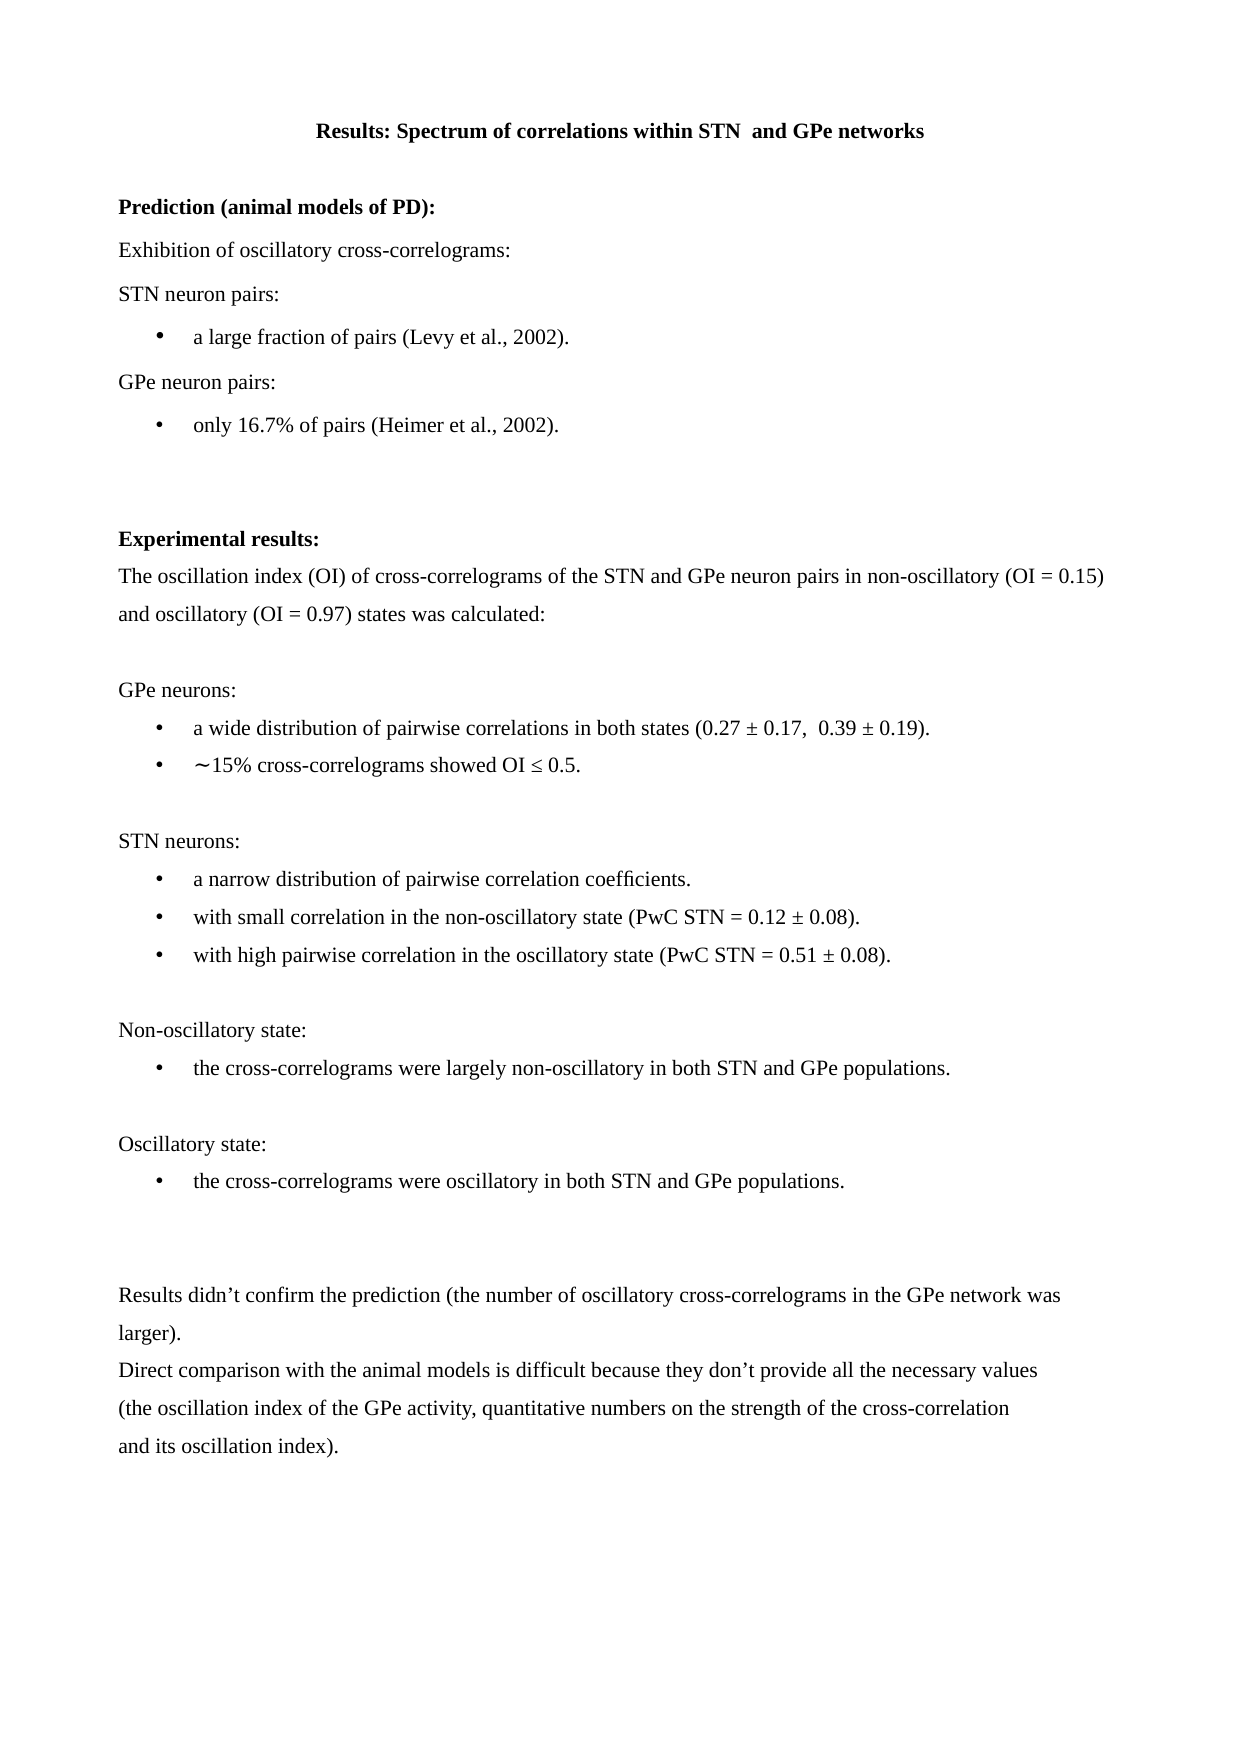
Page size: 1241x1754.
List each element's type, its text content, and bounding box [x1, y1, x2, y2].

list the cross-correlograms were largely non-oscillatory in both STN and GPe populations. [156, 1055, 1122, 1080]
text GPe neuron pairs: [118, 369, 1122, 394]
list the cross-correlograms were oscillatory in both STN and GPe populations. [156, 1168, 1122, 1194]
list only 16.7% of pairs (Heimer et al., 2002). [156, 412, 1122, 437]
text and its oscillation index). [118, 1433, 1122, 1458]
text STN neurons: [118, 828, 1122, 853]
list with small correlation in the non-oscillatory state (PwC STN = 0.12 ± 0.08). [156, 904, 1122, 929]
list ∼15% cross-correlograms showed OI ≤ 0.5. [156, 752, 1122, 778]
text Experimental results: [118, 526, 1122, 551]
list a narrow distribution of pairwise correlation coefﬁcients. [156, 866, 1122, 891]
list a large fraction of pairs (Levy et al., 2002). [156, 324, 1122, 350]
text (the oscillation index of the GPe activity, quantitative numbers on the strength of the cross-correlation [118, 1395, 1122, 1421]
text Prediction (animal models of PD): [118, 194, 1122, 219]
list with high pairwise correlation in the oscillatory state (PwC STN = 0.51 ± 0.08). [156, 942, 1122, 967]
text Non-oscillatory state: [118, 1017, 1122, 1042]
text Results didn’t confirm the prediction (the number of oscillatory cross-correlograms in the GPe network was larger). [118, 1282, 1122, 1345]
text The oscillation index (OI) of cross-correlograms of the STN and GPe neuron pairs in non-oscillatory (OI = 0.15) and oscillatory (OI = 0.97) states was calculated: [118, 563, 1122, 626]
list a wide distribution of pairwise correlations in both states (0.27 ± 0.17, 0.39 ± 0.19). [156, 715, 1122, 740]
text Results: Spectrum of correlations within STN and GPe networks [118, 118, 1122, 143]
text Exhibition of oscillatory cross-correlograms: [118, 237, 1122, 262]
text Direct comparison with the animal models is difficult because they don’t provide all the necessary values [118, 1357, 1122, 1383]
text Oscillatory state: [118, 1131, 1122, 1156]
text STN neuron pairs: [118, 281, 1122, 306]
text GPe neurons: [118, 677, 1122, 702]
